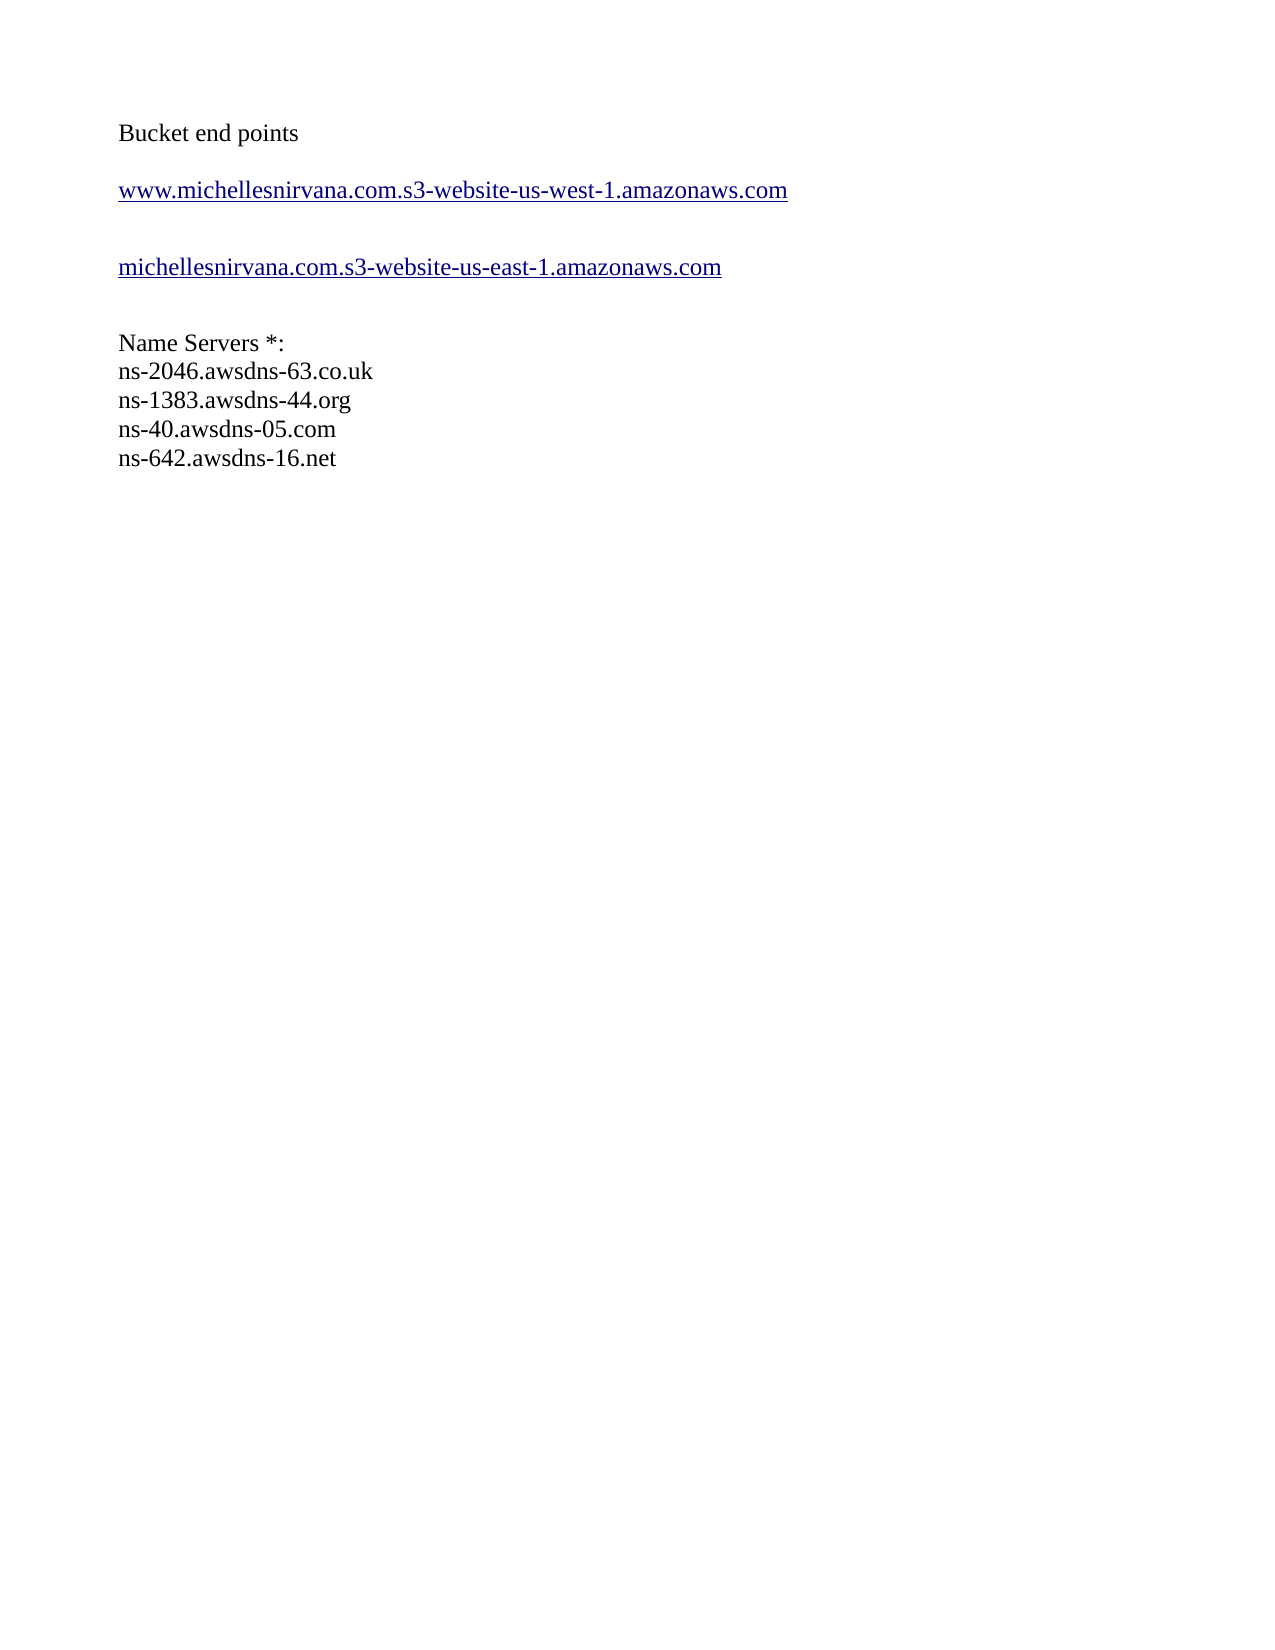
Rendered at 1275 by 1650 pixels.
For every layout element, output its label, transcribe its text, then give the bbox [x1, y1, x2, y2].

text ns-1383.awsdns-44.org [118, 385, 1157, 414]
text Bucket end points [118, 118, 1157, 147]
text michellesnirvana.com.s3-website-us-east-1.amazonaws.com [118, 252, 1157, 280]
text ns-40.awsdns-05.com [118, 414, 1157, 443]
text www.michellesnirvana.com.s3-website-us-west-1.amazonaws.com [118, 176, 1157, 204]
text Name Servers *: [118, 328, 1157, 356]
text ns-642.awsdns-16.net [118, 443, 1157, 471]
text ns-2046.awsdns-63.co.uk [118, 356, 1157, 385]
